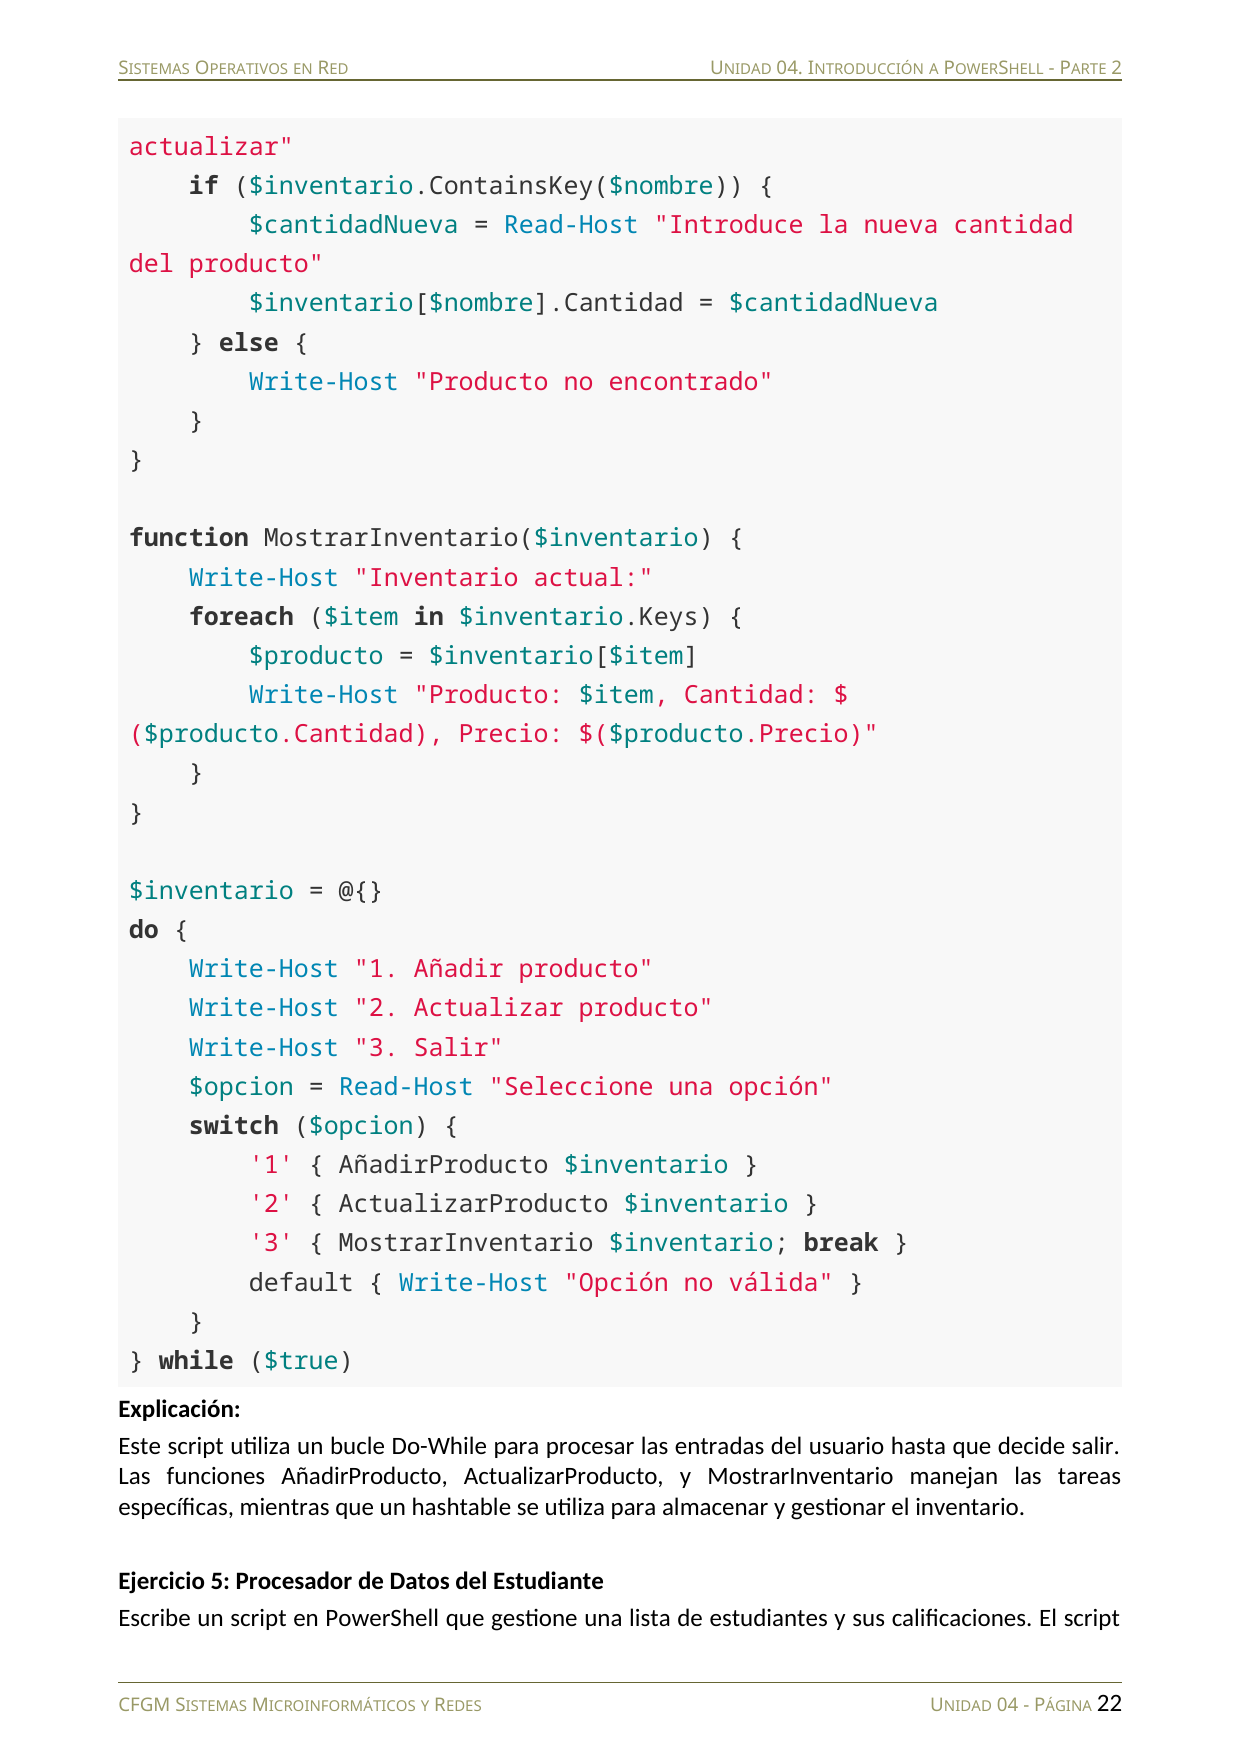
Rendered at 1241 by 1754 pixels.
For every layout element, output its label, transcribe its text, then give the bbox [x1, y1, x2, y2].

text Ejercicio 5: Procesador de Datos del Estudiante [118, 1565, 1122, 1596]
text Explicación: [118, 1393, 1122, 1423]
text Este script utiliza un bucle Do-While para procesar las entradas del usuario hasta que decide salir. Las funciones AñadirProducto, ActualizarProducto, y MostrarInventario manejan las tareas específicas, mientras que un hashtable se utiliza para almacenar y gestionar el inventario. [118, 1430, 1122, 1522]
text Escribe un script en PowerShell que gestione una lista de estudiantes y sus calificaciones. El script [118, 1602, 1122, 1632]
table_header actualizar" if ($inventario.ContainsKey($nombre)) { $cantidadNueva = Read-Host "Introduce la nueva cantidad del producto" $inventario[$nombre].Cantidad = $cantidadNueva } else { Write-Host "Producto no encontrado" } } function MostrarInventario($inventario) { Write-Host "Inventario actual:" foreach ($item in $inventario.Keys) { $producto = $inventario[$item] Write-Host "Producto: $item, Cantidad: $($producto.Cantidad), Precio: $($producto.Precio)" } } $inventario = @{} do { Write-Host "1. Añadir producto" Write-Host "2. Actualizar producto" Write-Host "3. Salir" $opcion = Read-Host "Seleccione una opción" switch ($opcion) { '1' { AñadirProducto $inventario } '2' { ActualizarProducto $inventario } '3' { MostrarInventario $inventario; break } default { Write-Host "Opción no válida" } } } while ($true) [118, 118, 1122, 1387]
